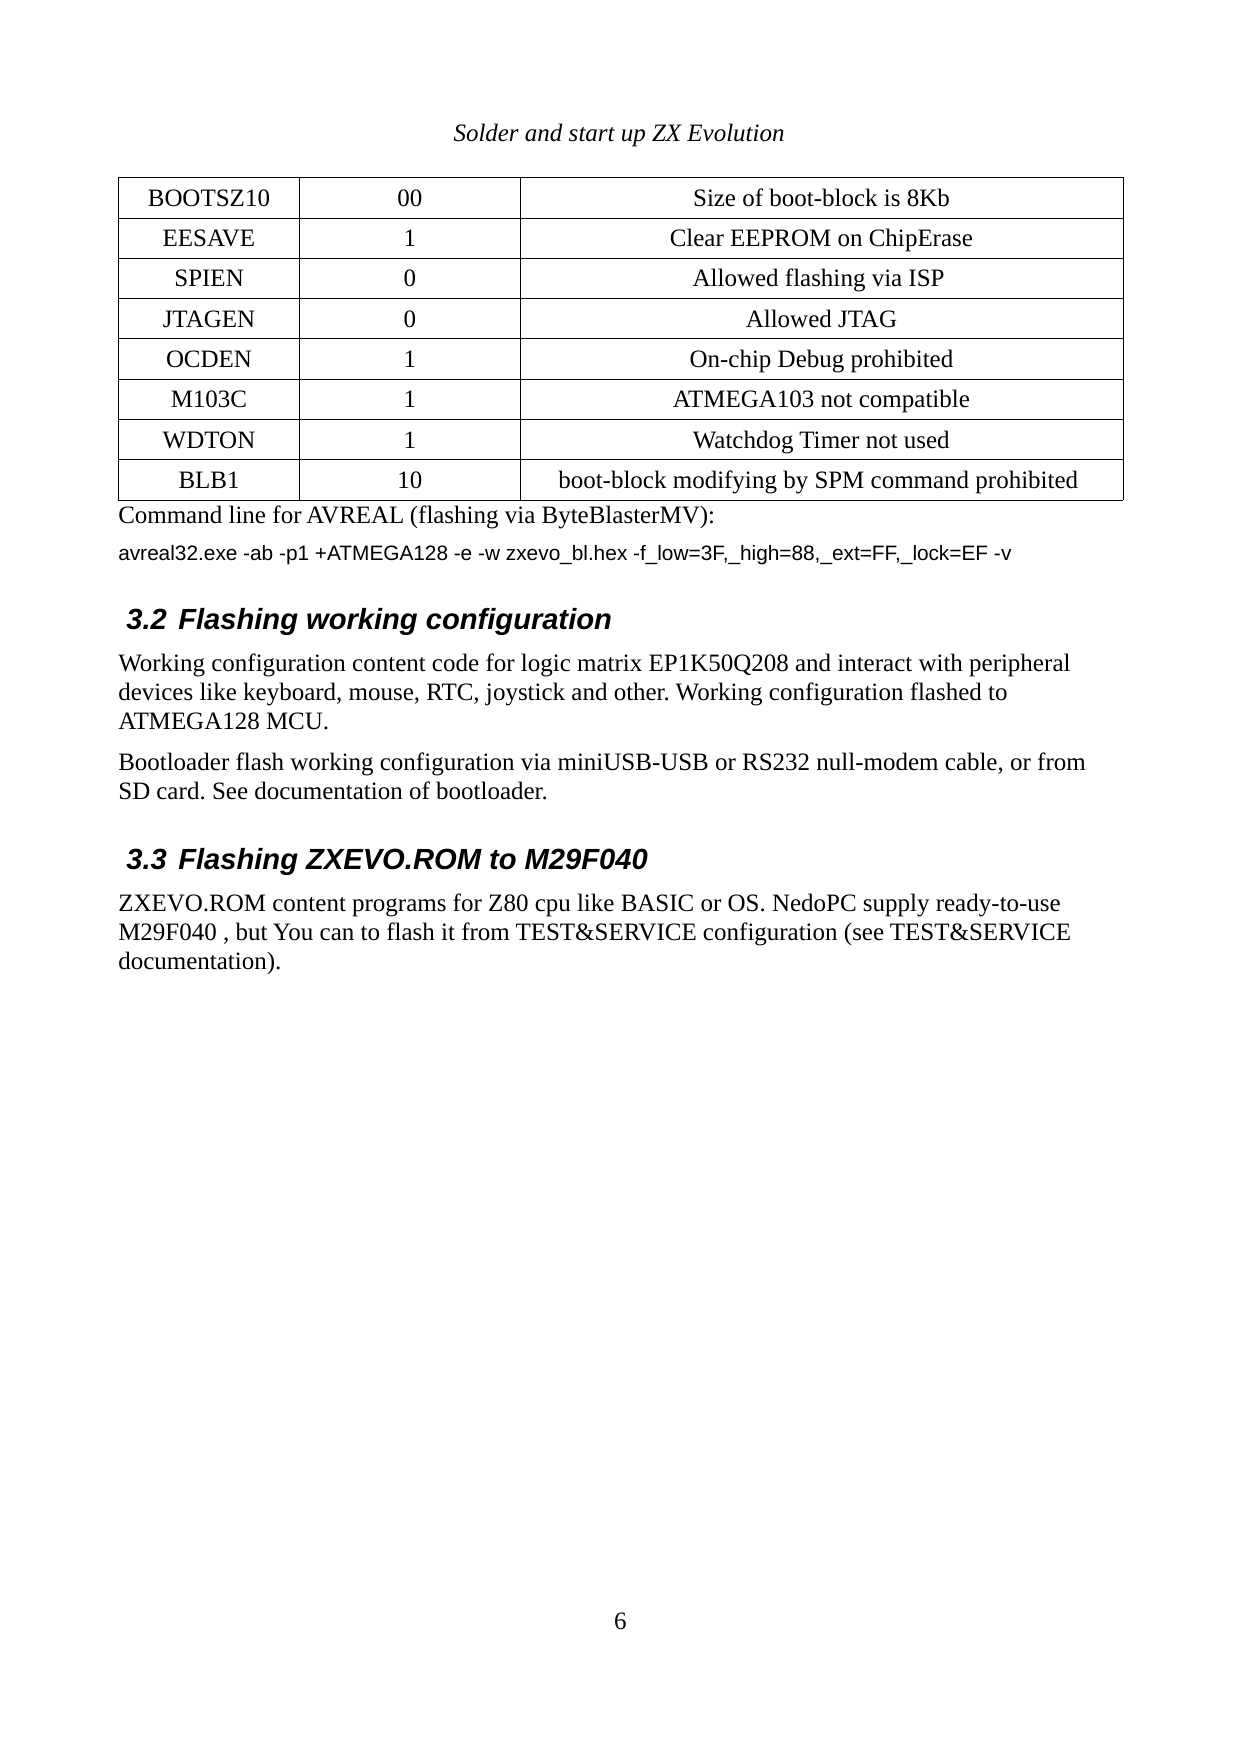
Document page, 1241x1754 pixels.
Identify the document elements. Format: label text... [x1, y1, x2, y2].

table_cell 1 [300, 420, 520, 459]
table_cell BOOTSZ10 [119, 178, 299, 217]
table_cell 1 [300, 380, 520, 419]
table_cell 10 [300, 460, 520, 499]
table_cell JTAGEN [119, 299, 299, 338]
table_cell BLB1 [119, 460, 299, 499]
table_cell On-chip Debug prohibited [521, 339, 1123, 379]
text Command line for AVREAL (flashing via ByteBlasterMV): [118, 501, 1122, 528]
table_cell Size of boot-block is 8Kb [521, 178, 1123, 217]
table_cell 0 [300, 259, 520, 298]
table_cell Allowed JTAG [521, 299, 1123, 338]
table_cell 1 [300, 339, 520, 379]
table_cell Clear EEPROM on ChipErase [521, 219, 1123, 258]
table_cell WDTON [119, 420, 299, 459]
table_cell Allowed flashing via ISP [521, 259, 1123, 298]
table_cell Watchdog Timer not used [521, 420, 1123, 459]
table_cell EESAVE [119, 219, 299, 258]
table_cell OCDEN [119, 339, 299, 379]
text avreal32.exe -ab -p1 +ATMEGA128 -e -w zxevo_bl.hex -f_low=3F,_high=88,_ext=FF,_lock=EF -v [118, 541, 1122, 565]
table_cell SPIEN [119, 259, 299, 298]
table_cell 0 [300, 299, 520, 338]
subtitle Flashing working configuration [118, 602, 1122, 636]
table_cell 00 [300, 178, 520, 217]
table_cell boot-block modifying by SPM command prohibited [521, 460, 1123, 499]
text ZXEVO.ROM content programs for Z80 cpu like BASIC or OS. NedoPC supply ready-to-use M29F040 , but You can to flash it from TEST&SERVICE configuration (see TEST&SERVICE documentation). [118, 888, 1122, 974]
subtitle Flashing ZXEVO.ROM to M29F040 [118, 842, 1122, 876]
text Bootloader flash working configuration via miniUSB-USB or RS232 null-modem cable, or from SD card. See documentation of bootloader. [118, 747, 1122, 805]
table_cell M103C [119, 380, 299, 419]
table_cell 1 [300, 219, 520, 258]
table_cell ATMEGA103 not compatible [521, 380, 1123, 419]
text Working configuration content code for logic matrix EP1K50Q208 and interact with peripheral devices like keyboard, mouse, RTC, joystick and other. Working configuration flashed to ATMEGA128 MCU. [118, 648, 1122, 735]
